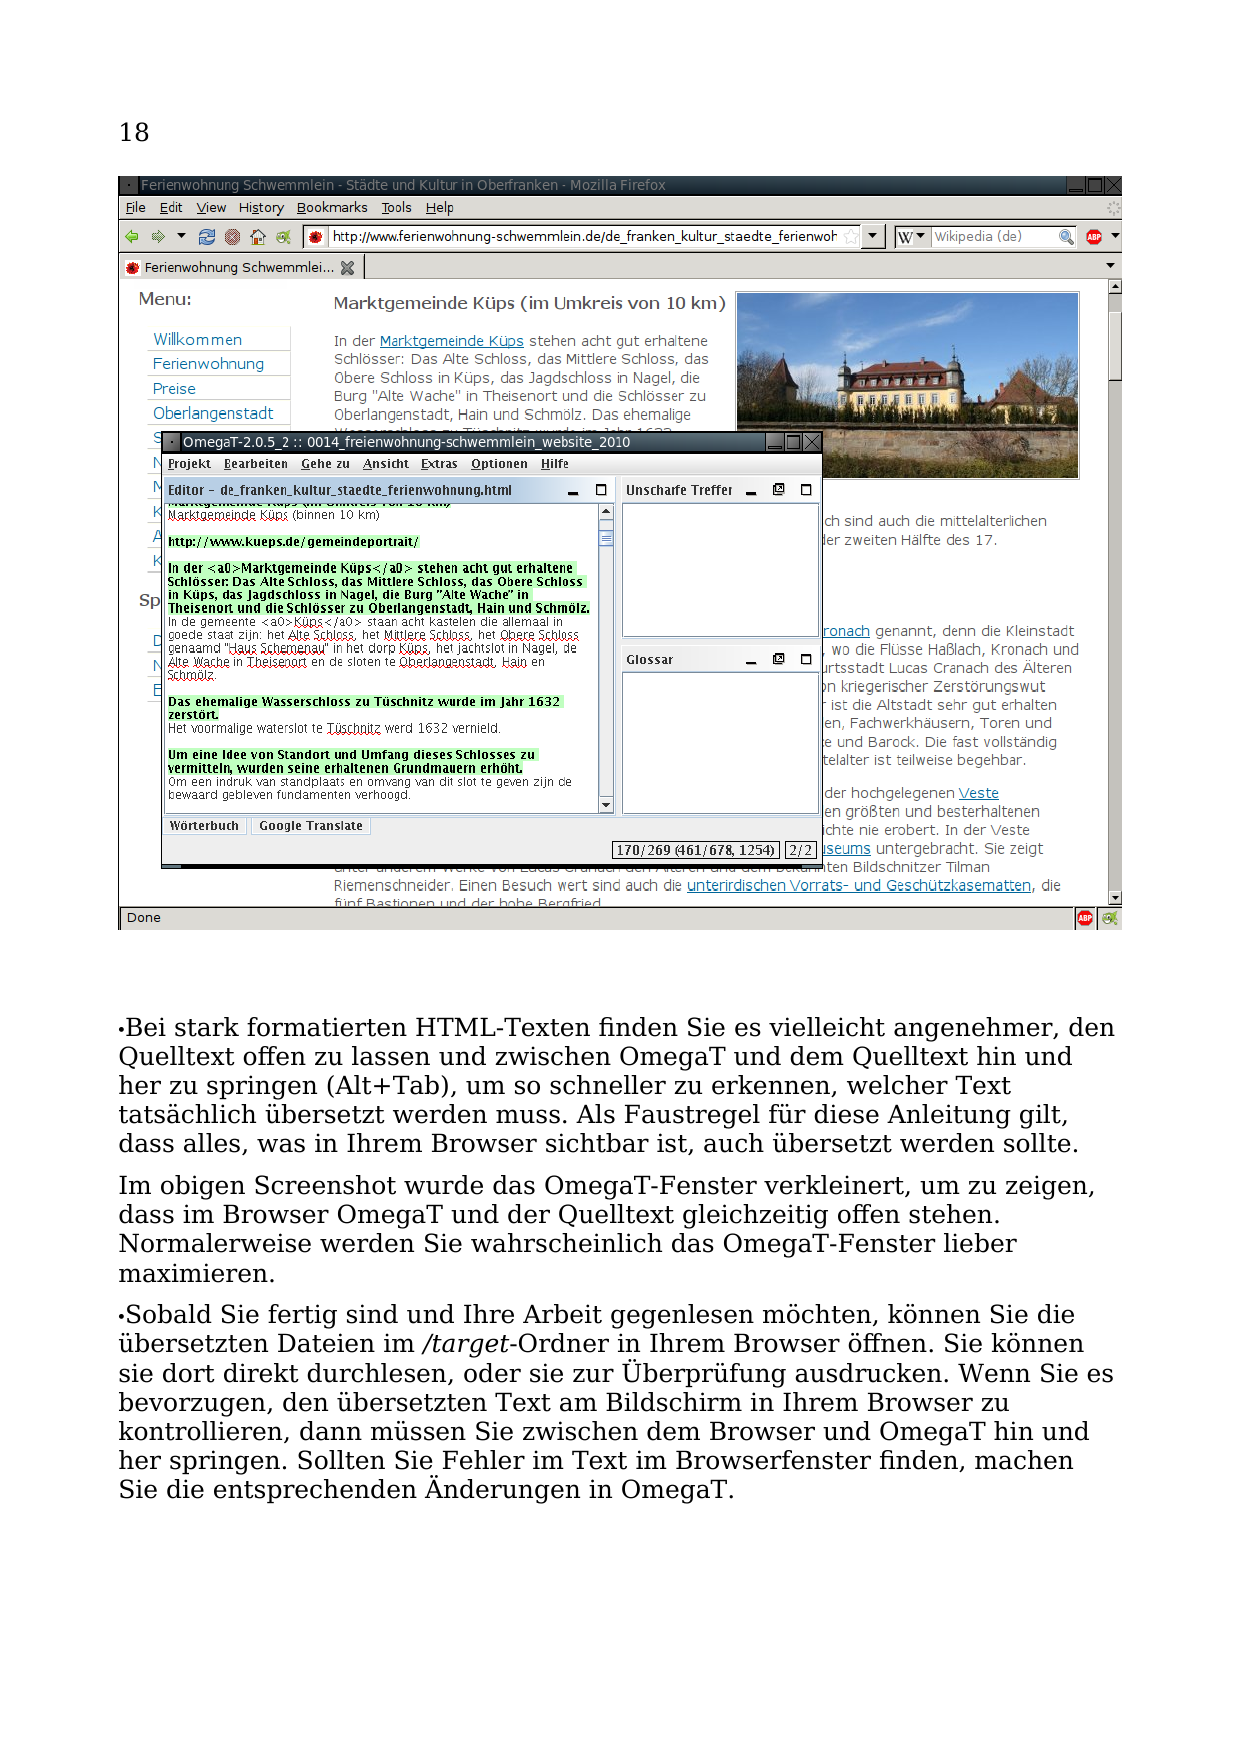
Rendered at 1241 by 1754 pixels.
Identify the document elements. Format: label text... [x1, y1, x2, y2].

list Bei stark formatierten HTML-Texten finden Sie es vielleicht angenehmer, den Quelltext offen zu lassen und zwischen OmegaT und dem Quelltext hin und her zu springen (Alt+Tab), um so schneller zu erkennen, welcher Text tatsächlich übersetzt werden muss. Als Faustregel für diese Anleitung gilt, dass alles, was in Ihrem Browser sichtbar ist, auch übersetzt werden sollte. [118, 1013, 1122, 1159]
list Sobald Sie fertig sind und Ihre Arbeit gegenlesen möchten, können Sie die übersetzten Dateien im /target-Ordner in Ihrem Browser öffnen. Sie können sie dort direkt durchlesen, oder sie zur Überprüfung ausdrucken. Wenn Sie es bevorzugen, den übersetzten Text am Bildschirm in Ihrem Browser zu kontrollieren, dann müssen Sie zwischen dem Browser und OmegaT hin und her springen. Sollten Sie Fehler im Text im Browserfenster finden, machen Sie die entsprechenden Änderungen in OmegaT. [118, 1300, 1122, 1504]
list Im obigen Screenshot wurde das OmegaT-Fenster verkleinert, um zu zeigen, dass im Browser OmegaT und der Quelltext gleichzeitig offen stehen. Normalerweise werden Sie wahrscheinlich das OmegaT-Fenster lieber maximieren. [118, 1171, 1122, 1288]
picture [118, 176, 1122, 930]
